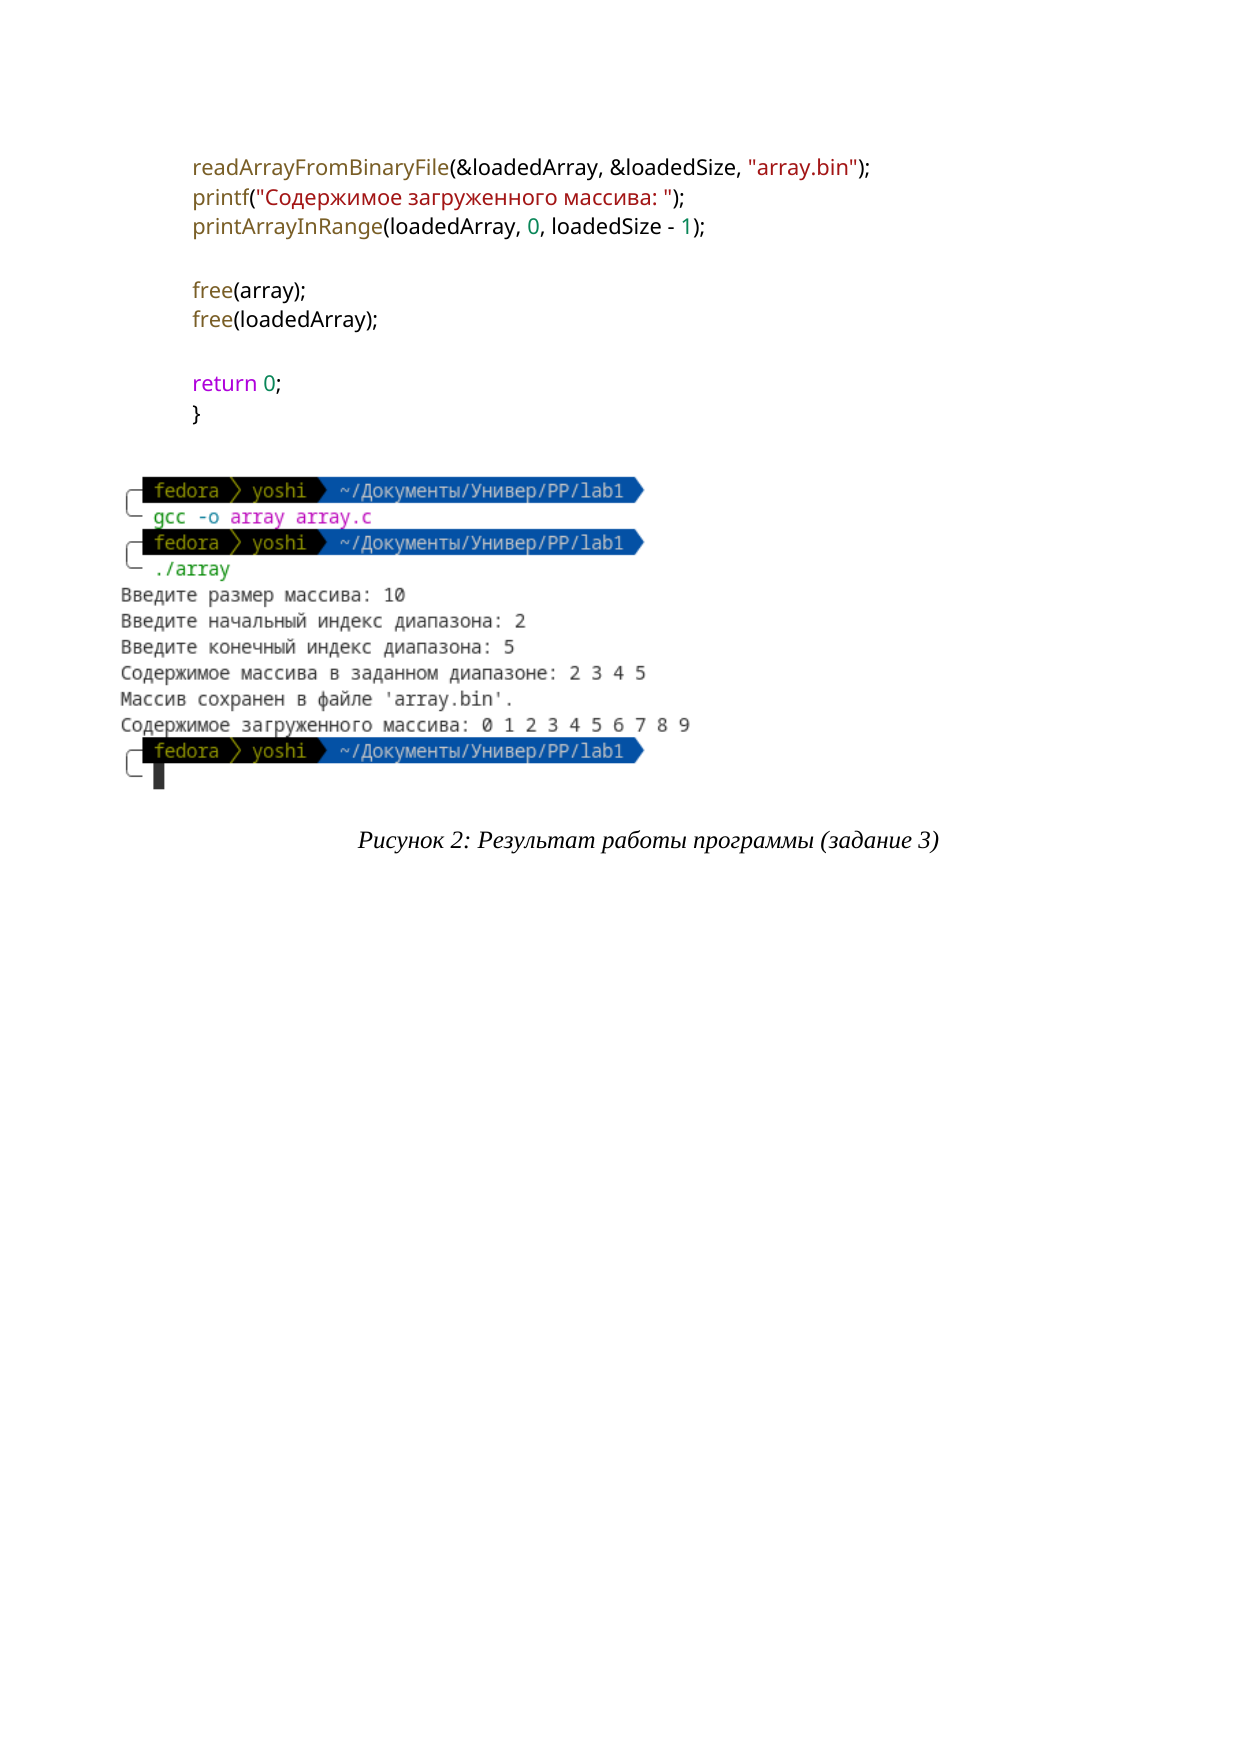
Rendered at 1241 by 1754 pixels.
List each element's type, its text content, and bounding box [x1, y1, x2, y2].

text free(array); [118, 274, 1181, 304]
text return 0; [118, 368, 1181, 397]
text printArrayInRange(loadedArray, 0, loadedSize - 1); [118, 211, 1181, 241]
text } [118, 397, 1181, 427]
text readArrayFromBinaryFile(&loadedArray, &loadedSize, "array.bin"); [118, 152, 1181, 181]
picture [118, 473, 1182, 799]
text printf("Содержимое загруженного массива: "); [118, 181, 1181, 211]
text free(loadedArray); [118, 304, 1181, 334]
text Рисунок 2: Результат работы программы (задание 3) [118, 799, 1181, 854]
